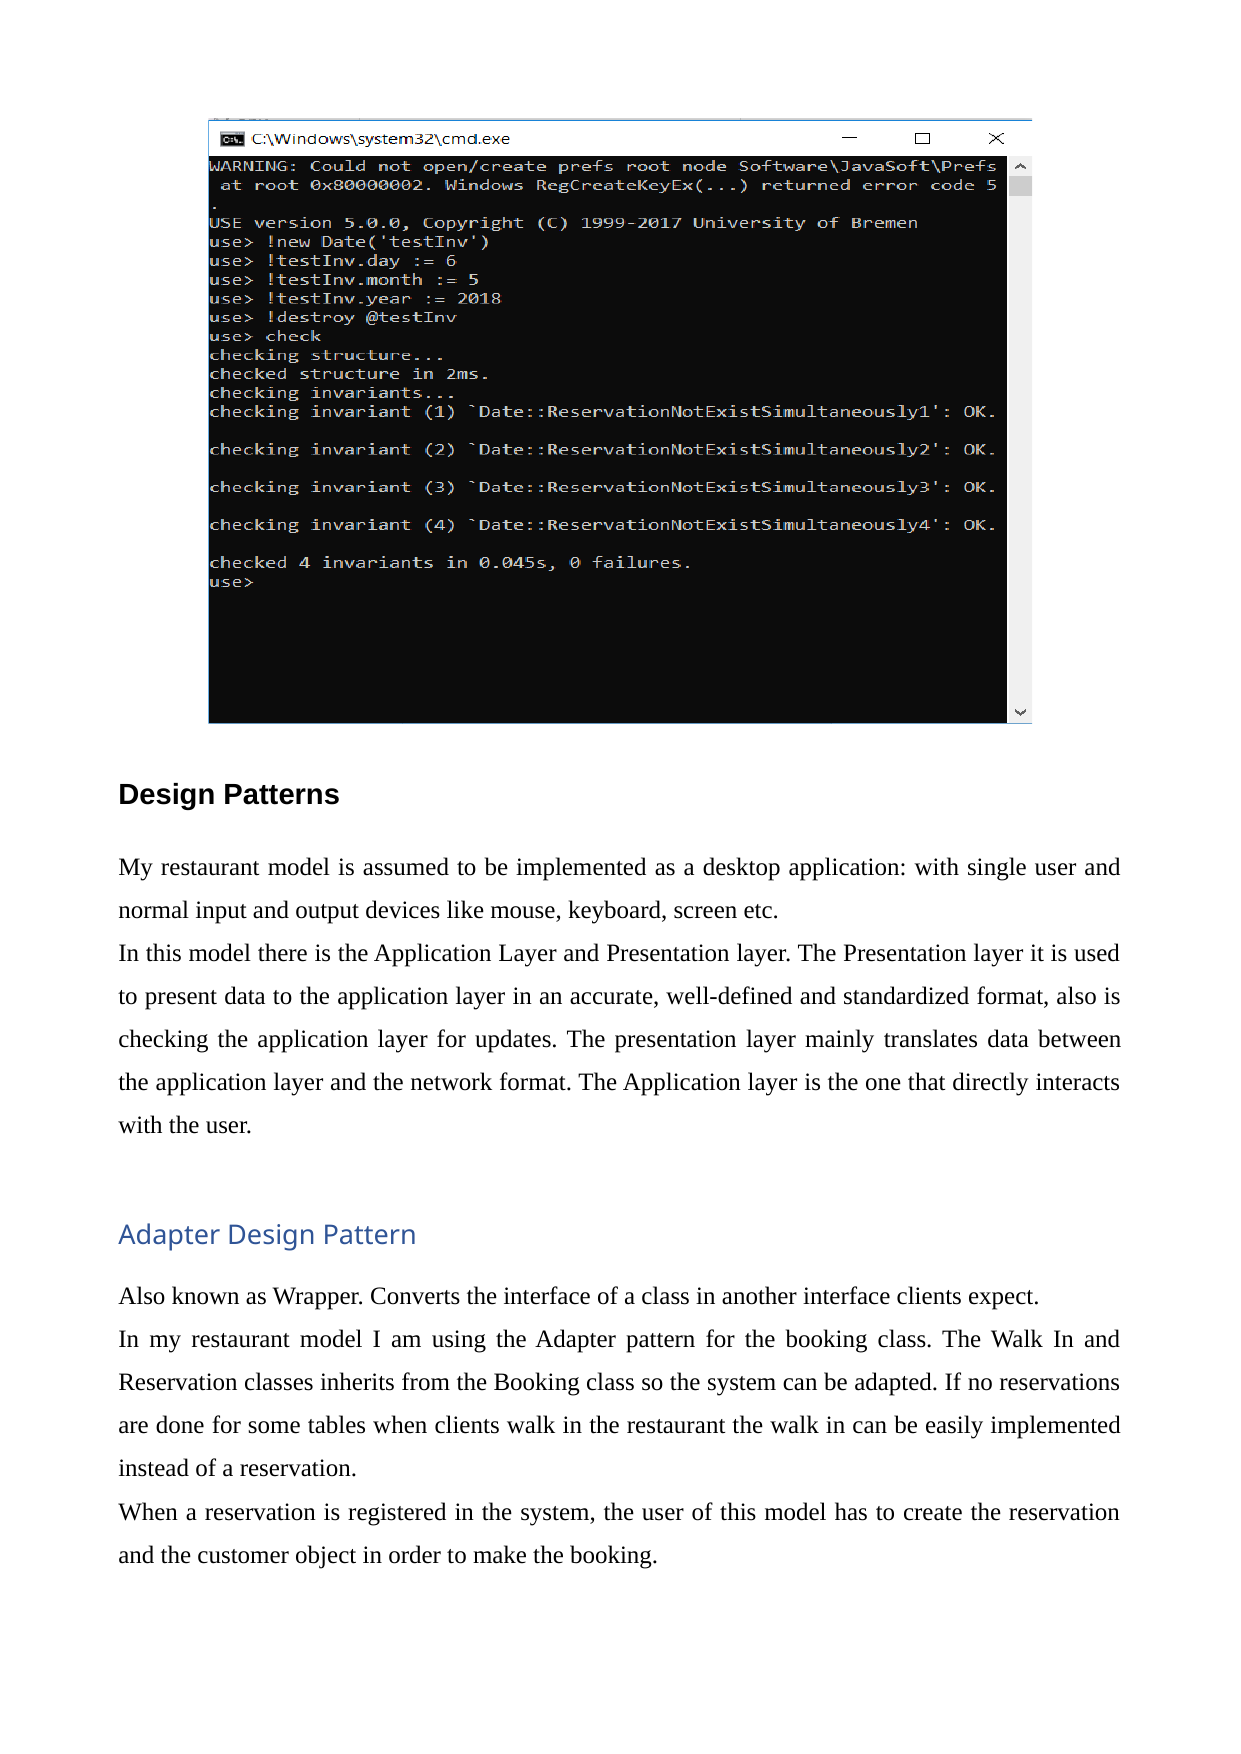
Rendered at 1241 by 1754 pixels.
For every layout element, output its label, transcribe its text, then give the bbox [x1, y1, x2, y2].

text Also known as Wrapper. Converts the interface of a class in another interface clients expect. [118, 1281, 1122, 1310]
text In my restaurant model I am using the Adapter pattern for the booking class. The Walk In and Reservation classes inherits from the Booking class so the system can be adapted. If no reservations are done for some tables when clients walk in the restaurant the walk in can be easily implemented instead of a reservation. [118, 1324, 1122, 1482]
text In this model there is the Application Layer and Presentation layer. The Presentation layer it is used to present data to the application layer in an accurate, well-defined and standardized format, also is checking the application layer for updates. The presentation layer mainly translates data between the application layer and the network format. The Application layer is the one that directly interacts with the user. [118, 938, 1122, 1139]
subtitle Design Patterns [118, 777, 1122, 811]
text My restaurant model is assumed to be implemented as a desktop application: with single user and normal input and output devices like mouse, keyboard, screen etc. [118, 852, 1122, 924]
subtitle Adapter Design Pattern [118, 1215, 1122, 1252]
text When a reservation is registered in the system, the user of this model has to create the reservation and the customer object in order to make the booking. [118, 1497, 1122, 1568]
